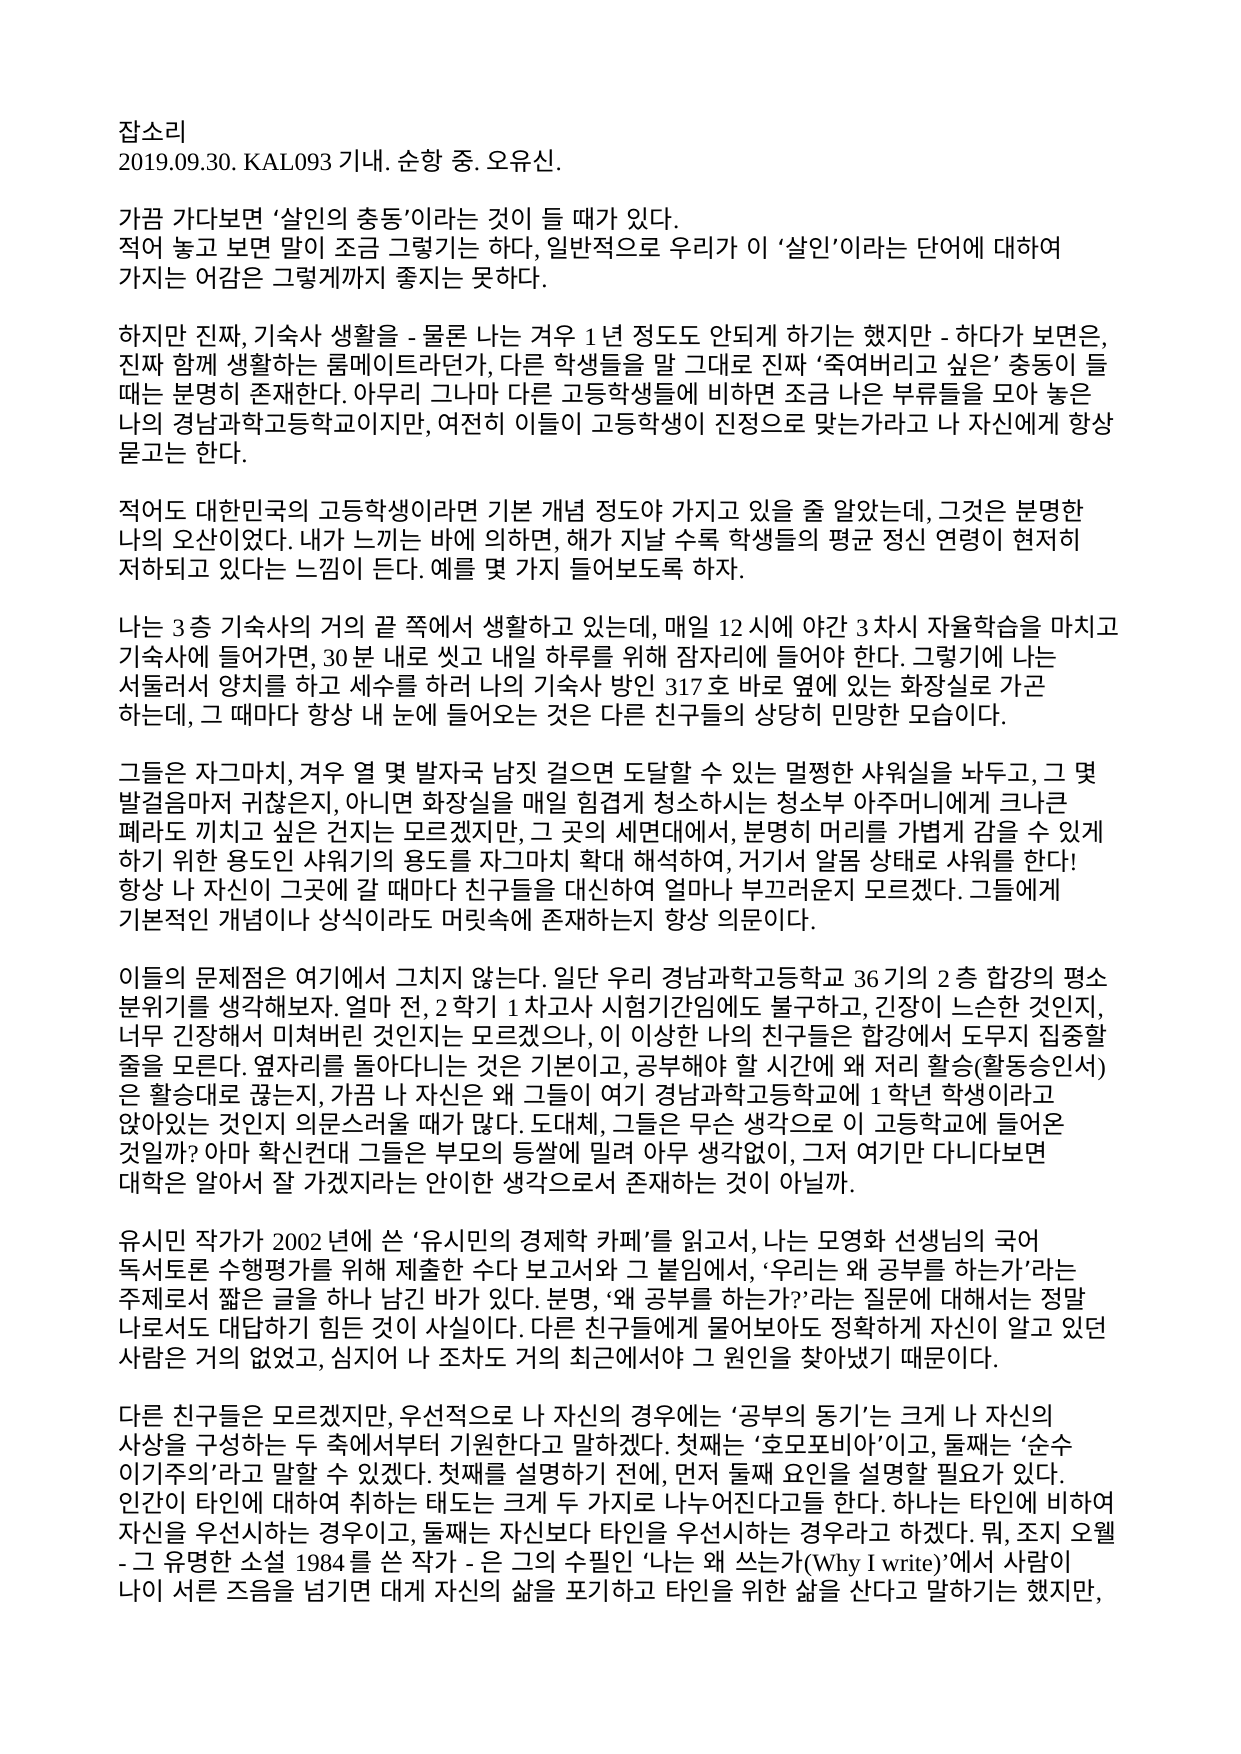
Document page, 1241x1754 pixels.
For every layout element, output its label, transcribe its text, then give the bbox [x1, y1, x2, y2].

text 가끔 가다보면 ‘살인의 충동’이라는 것이 들 때가 있다. [118, 205, 1122, 234]
text 잡소리 [118, 118, 1122, 147]
text 그들은 자그마치, 겨우 열 몇 발자국 남짓 걸으면 도달할 수 있는 멀쩡한 샤워실을 놔두고, 그 몇 발걸음마저 귀찮은지, 아니면 화장실을 매일 힘겹게 청소하시는 청소부 아주머니에게 크나큰 폐라도 끼치고 싶은 건지는 모르겠지만, 그 곳의 세면대에서, 분명히 머리를 가볍게 감을 수 있게 하기 위한 용도인 샤워기의 용도를 자그마치 확대 해석하여, 거기서 알몸 상태로 샤워를 한다! 항상 나 자신이 그곳에 갈 때마다 친구들을 대신하여 얼마나 부끄러운지 모르겠다. 그들에게 기본적인 개념이나 상식이라도 머릿속에 존재하는지 항상 의문이다. [118, 759, 1122, 935]
text 나는 3층 기숙사의 거의 끝 쪽에서 생활하고 있는데, 매일 12시에 야간 3차시 자율학습을 마치고 기숙사에 들어가면, 30분 내로 씻고 내일 하루를 위해 잠자리에 들어야 한다. 그렇기에 나는 서둘러서 양치를 하고 세수를 하러 나의 기숙사 방인 317호 바로 옆에 있는 화장실로 가곤 하는데, 그 때마다 항상 내 눈에 들어오는 것은 다른 친구들의 상당히 민망한 모습이다. [118, 613, 1122, 731]
text 이들의 문제점은 여기에서 그치지 않는다. 일단 우리 경남과학고등학교 36기의 2층 합강의 평소 분위기를 생각해보자. 얼마 전, 2학기 1차고사 시험기간임에도 불구하고, 긴장이 느슨한 것인지, 너무 긴장해서 미쳐버린 것인지는 모르겠으나, 이 이상한 나의 친구들은 합강에서 도무지 집중할 줄을 모른다. 옆자리를 돌아다니는 것은 기본이고, 공부해야 할 시간에 왜 저리 활승(활동승인서)은 활승대로 끊는지, 가끔 나 자신은 왜 그들이 여기 경남과학고등학교에 1학년 학생이라고 앉아있는 것인지 의문스러울 때가 많다. 도대체, 그들은 무슨 생각으로 이 고등학교에 들어온 것일까? 아마 확신컨대 그들은 부모의 등쌀에 밀려 아무 생각없이, 그저 여기만 다니다보면 대학은 알아서 잘 가겠지라는 안이한 생각으로서 존재하는 것이 아닐까. [118, 964, 1122, 1198]
text 다른 친구들은 모르겠지만, 우선적으로 나 자신의 경우에는 ‘공부의 동기’는 크게 나 자신의 사상을 구성하는 두 축에서부터 기원한다고 말하겠다. 첫째는 ‘호모포비아’이고, 둘째는 ‘순수 이기주의’라고 말할 수 있겠다. 첫째를 설명하기 전에, 먼저 둘째 요인을 설명할 필요가 있다. 인간이 타인에 대하여 취하는 태도는 크게 두 가지로 나누어진다고들 한다. 하나는 타인에 비하여 자신을 우선시하는 경우이고, 둘째는 자신보다 타인을 우선시하는 경우라고 하겠다. 뭐, 조지 오웰 - 그 유명한 소설 1984를 쓴 작가 - 은 그의 수필인 ‘나는 왜 쓰는가(Why I write)’에서 사람이 나이 서른 즈음을 넘기면 대게 자신의 삶을 포기하고 타인을 위한 삶을 산다고 말하기는 했지만, 나는 아직 서른도 넘기지 않은 - 물론 다른 친구들이 나를 평가하기에는 애늙은이라 70을 넘긴 것 같다고들 하지만 - 17년의 짧은 인생을 살아온 청소년에 불과하기에, 나중에 바뀔지는 모르겠지만, 현재의 나는 전자의 경우, 즉 타인에 비하여 자신을 우선시 하는 경우라고 말할 수 있겠다. [118, 1402, 1122, 1607]
text 2019.09.30. KAL093 기내. 순항 중. 오유신. [118, 147, 1122, 177]
text 적어 놓고 보면 말이 조금 그렇기는 하다, 일반적으로 우리가 이 ‘살인’이라는 단어에 대하여 가지는 어감은 그렇게까지 좋지는 못하다. [118, 234, 1122, 293]
text 하지만 진짜, 기숙사 생활을 - 물론 나는 겨우 1년 정도도 안되게 하기는 했지만 - 하다가 보면은, 진짜 함께 생활하는 룸메이트라던가, 다른 학생들을 말 그대로 진짜 ‘죽여버리고 싶은’ 충동이 들 때는 분명히 존재한다. 아무리 그나마 다른 고등학생들에 비하면 조금 나은 부류들을 모아 놓은 나의 경남과학고등학교이지만, 여전히 이들이 고등학생이 진정으로 맞는가라고 나 자신에게 항상 묻고는 한다. [118, 322, 1122, 468]
text 적어도 대한민국의 고등학생이라면 기본 개념 정도야 가지고 있을 줄 알았는데, 그것은 분명한 나의 오산이었다. 내가 느끼는 바에 의하면, 해가 지날 수록 학생들의 평균 정신 연령이 현저히 저하되고 있다는 느낌이 든다. 예를 몇 가지 들어보도록 하자. [118, 497, 1122, 585]
text 유시민 작가가 2002년에 쓴 ‘유시민의 경제학 카페’를 읽고서, 나는 모영화 선생님의 국어 독서토론 수행평가를 위해 제출한 수다 보고서와 그 붙임에서, ‘우리는 왜 공부를 하는가’라는 주제로서 짧은 글을 하나 남긴 바가 있다. 분명, ‘왜 공부를 하는가?’라는 질문에 대해서는 정말 나로서도 대답하기 힘든 것이 사실이다. 다른 친구들에게 물어보아도 정확하게 자신이 알고 있던 사람은 거의 없었고, 심지어 나 조차도 거의 최근에서야 그 원인을 찾아냈기 때문이다. [118, 1227, 1122, 1373]
